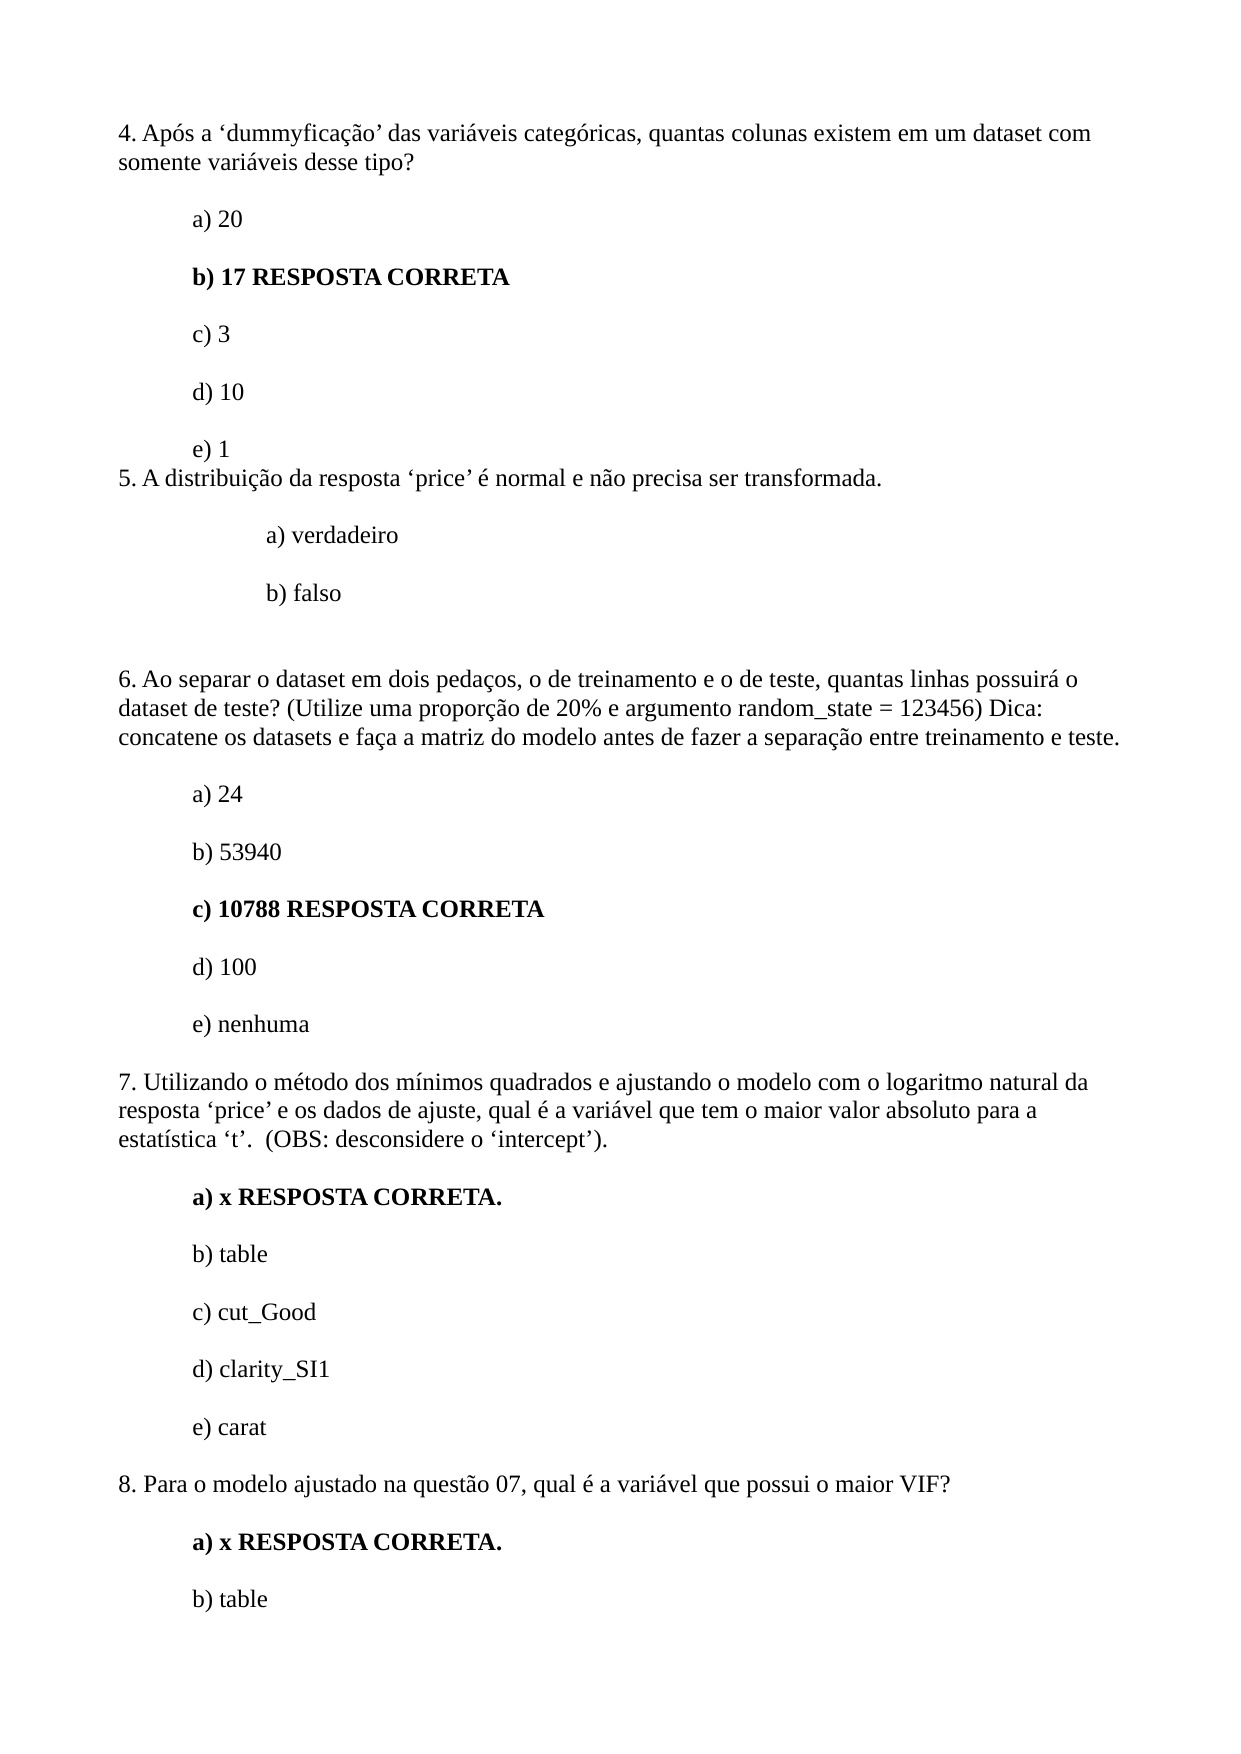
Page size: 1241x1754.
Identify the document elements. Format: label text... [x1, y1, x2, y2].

text b) falso [266, 578, 1122, 607]
text d) 10 [192, 377, 1122, 406]
text c) 3 [192, 319, 1122, 348]
text 4. Após a ‘dummyficação’ das variáveis categóricas, quantas colunas existem em um dataset com somente variáveis desse tipo? [118, 118, 1122, 176]
text d) 100 [192, 952, 1122, 981]
text d) clarity_SI1 [192, 1354, 1122, 1383]
text b) table [192, 1584, 1122, 1613]
text e) nenhuma [192, 1009, 1122, 1038]
text e) carat [192, 1412, 1122, 1441]
text a) verdadeiro [266, 521, 1122, 549]
text e) 1 [192, 434, 1122, 463]
text b) 53940 [192, 837, 1122, 866]
text 8. Para o modelo ajustado na questão 07, qual é a variável que possui o maior VIF? [118, 1469, 1122, 1498]
text b) table [192, 1239, 1122, 1268]
text 7. Utilizando o método dos mínimos quadrados e ajustando o modelo com o logaritmo natural da resposta ‘price’ e os dados de ajuste, qual é a variável que tem o maior valor absoluto para a estatística ‘t’. (OBS: desconsidere o ‘intercept’). [118, 1067, 1122, 1153]
text a) 24 [192, 779, 1122, 808]
text a) 20 [192, 204, 1122, 233]
text c) 10788 RESPOSTA CORRETA [192, 894, 1122, 923]
text 6. Ao separar o dataset em dois pedaços, o de treinamento e o de teste, quantas linhas possuirá o dataset de teste? (Utilize uma proporção de 20% e argumento random_state = 123456) Dica: concatene os datasets e faça a matriz do modelo antes de fazer a separação entre treinamento e teste. [118, 664, 1122, 751]
text a) x RESPOSTA CORRETA. [192, 1182, 1122, 1211]
text b) 17 RESPOSTA CORRETA [192, 262, 1122, 291]
text a) x RESPOSTA CORRETA. [118, 1527, 1122, 1556]
text c) cut_Good [192, 1297, 1122, 1326]
text 5. A distribuição da resposta ‘price’ é normal e não precisa ser transformada. [118, 463, 1122, 492]
